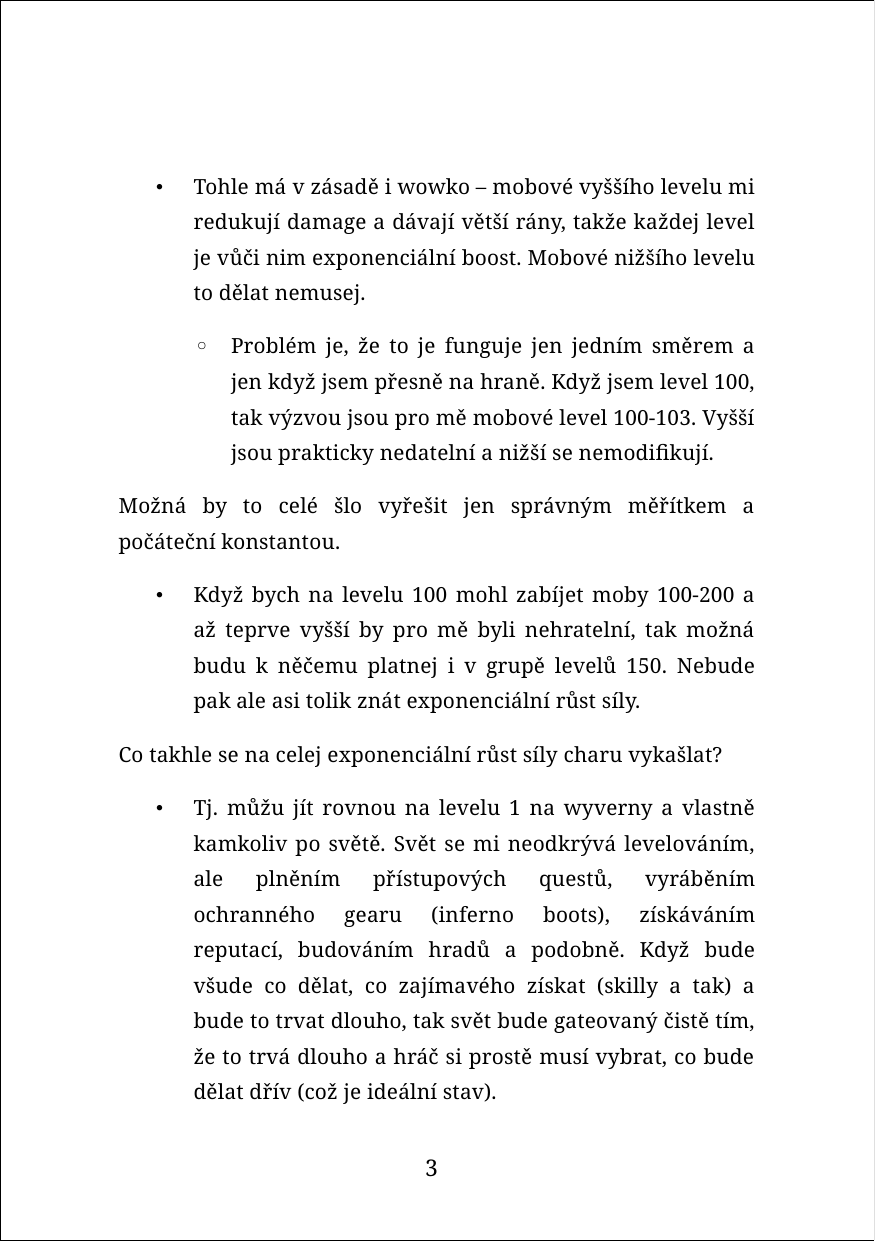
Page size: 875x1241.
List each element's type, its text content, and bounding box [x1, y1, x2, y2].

list Když bych na levelu 100 mohl zabíjet moby 100-200 a až teprve vyšší by pro mě byli nehratelní, tak možná budu k něčemu platnej i v grupě levelů 150. Nebude pak ale asi tolik znát exponenciální růst síly. [156, 580, 756, 715]
list Tohle má v zásadě i wowko – mobové vyššího levelu mi redukují damage a dávají větší rány, takže každej level je vůči nim exponenciální boost. Mobové nižšího levelu to dělat nemusej. [156, 172, 756, 307]
text Možná by to celé šlo vyřešit jen správným měřítkem a počáteční konstantou. [118, 491, 756, 555]
text Co takhle se na celej exponenciální růst síly charu vykašlat? [118, 740, 756, 768]
list Problém je, že to je funguje jen jedním směrem a jen když jsem přesně na hraně. Když jsem level 100, tak výzvou jsou pro mě mobové level 100-103. Vyšší jsou prakticky nedatelní a nižší se nemodifikují. [193, 332, 756, 467]
list Tj. můžu jít rovnou na levelu 1 na wyverny a vlastně kamkoliv po světě. Svět se mi neodkrývá levelováním, ale plněním přístupových questů, vyráběním ochranného gearu (inferno boots), získáváním reputací, budováním hradů a podobně. Když bude všude co dělat, co zajímavého získat (skilly a tak) a bude to trvat dlouho, tak svět bude gateovaný čistě tím, že to trvá dlouho a hráč si prostě musí vybrat, co bude dělat dřív (což je ideální stav). [156, 793, 756, 1106]
